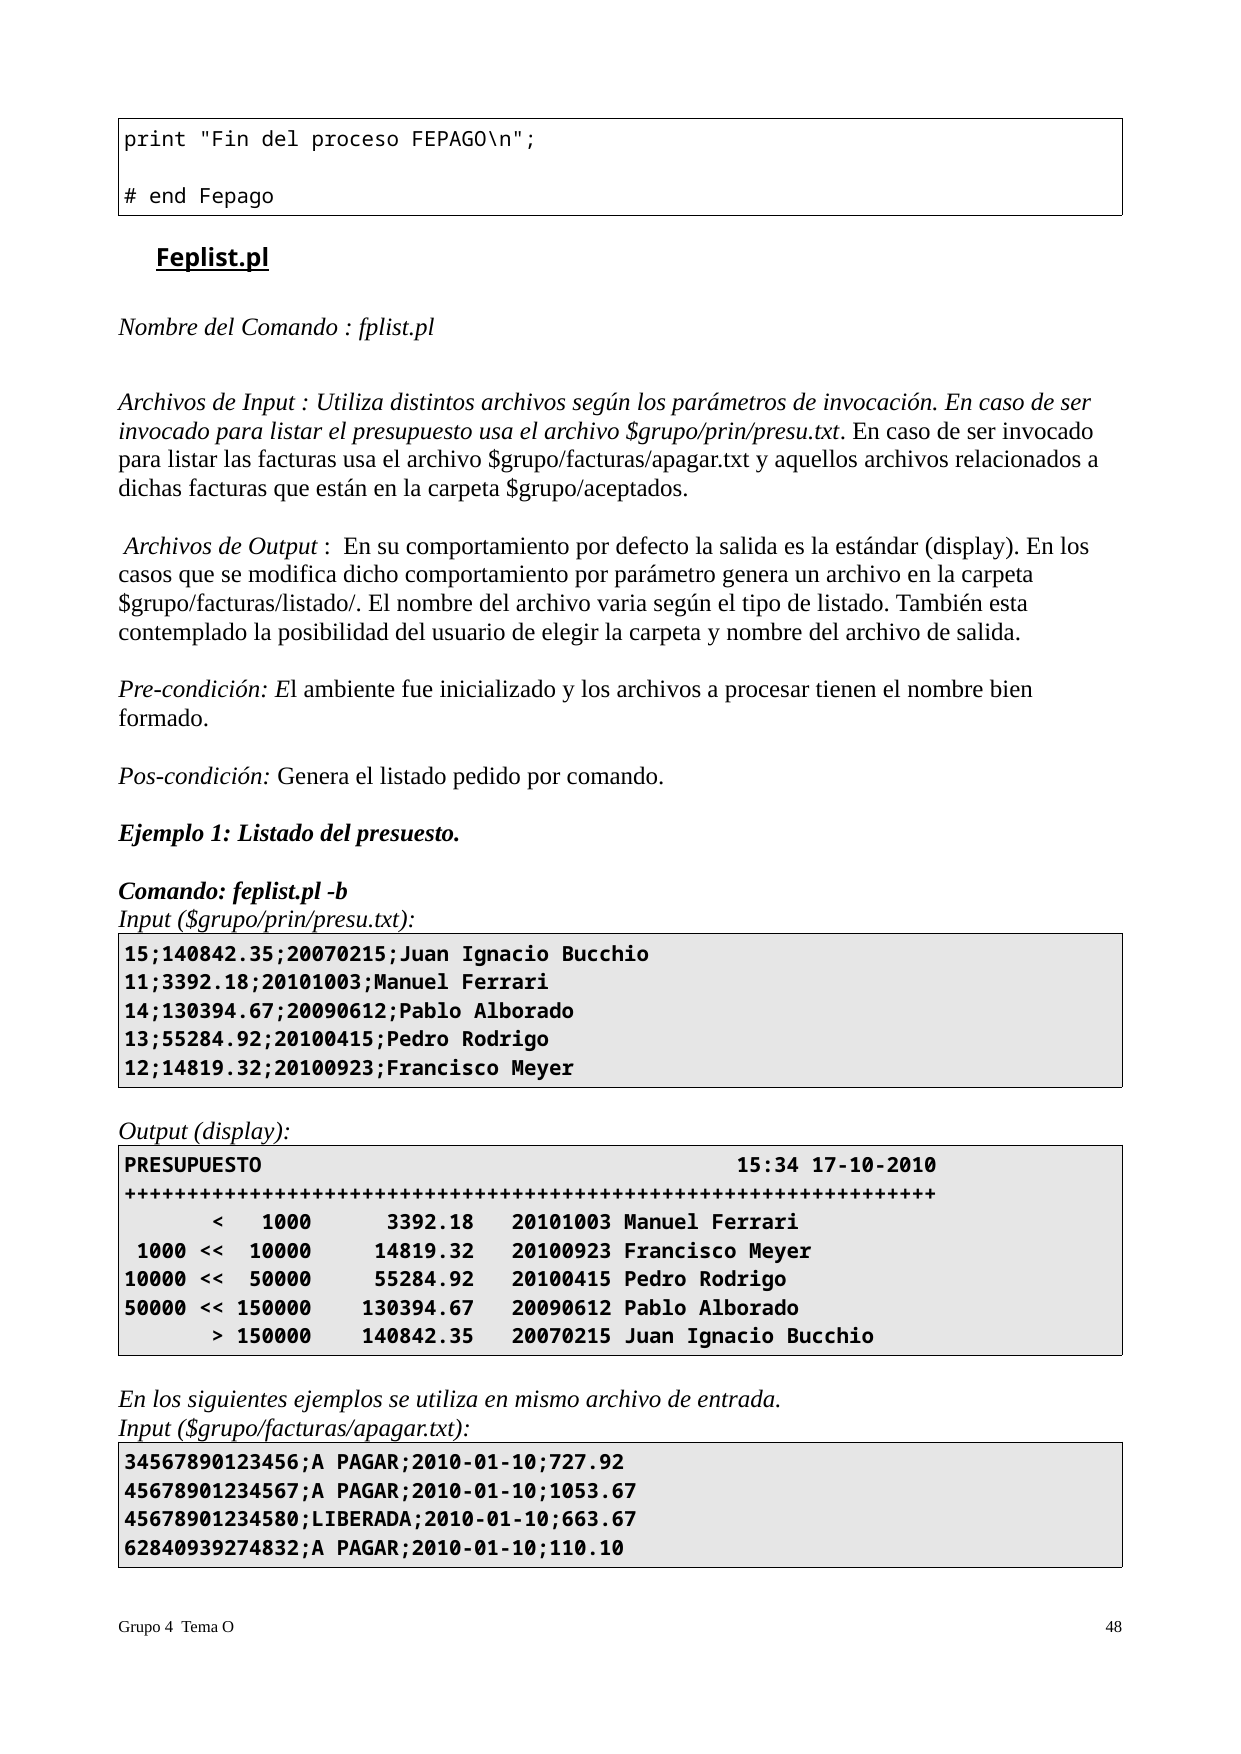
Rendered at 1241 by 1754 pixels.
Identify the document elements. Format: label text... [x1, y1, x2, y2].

table_header 34567890123456;A PAGAR;2010-01-10;727.92 45678901234567;A PAGAR;2010-01-10;1053.67 45678901234580;LIBERADA;2010-01-10;663.67 62840939274832;A PAGAR;2010-01-10;110.10 [119, 1443, 1122, 1567]
table_header PRESUPUESTO 15:34 17-10-2010 +++++++++++++++++++++++++++++++++++++++++++++++++++++++++++++++++ < 1000 3392.18 20101003 Manuel Ferrari 1000 << 10000 14819.32 20100923 Francisco Meyer 10000 << 50000 55284.92 20100415 Pedro Rodrigo 50000 << 150000 130394.67 20090612 Pablo Alborado > 150000 140842.35 20070215 Juan Ignacio Bucchio [119, 1146, 1122, 1355]
text Output (display): [118, 1116, 1122, 1144]
subtitle Feplist.pl [156, 240, 1122, 274]
text Archivos de Input : Utiliza distintos archivos según los parámetros de invocación. En caso de ser invocado para listar el presupuesto usa el archivo $grupo/prin/presu.txt. En caso de ser invocado para listar las facturas usa el archivo $grupo/facturas/apagar.txt y aquellos archivos relacionados a dichas facturas que están en la carpeta $grupo/aceptados. [118, 387, 1122, 502]
text Archivos de Output : En su comportamiento por defecto la salida es la estándar (display). En los casos que se modifica dicho comportamiento por parámetro genera un archivo en la carpeta $grupo/facturas/listado/. El nombre del archivo varia según el tipo de listado. También esta contemplado la posibilidad del usuario de elegir la carpeta y nombre del archivo de salida. [118, 531, 1122, 646]
text Input ($grupo/facturas/apagar.txt): [118, 1413, 1122, 1442]
text Pre-condición: El ambiente fue inicializado y los archivos a procesar tienen el nombre bien formado. [118, 674, 1122, 732]
table_header 15;140842.35;20070215;Juan Ignacio Bucchio 11;3392.18;20101003;Manuel Ferrari 14;130394.67;20090612;Pablo Alborado 13;55284.92;20100415;Pedro Rodrigo 12;14819.32;20100923;Francisco Meyer [119, 934, 1122, 1087]
text En los siguientes ejemplos se utiliza en mismo archivo de entrada. [118, 1384, 1122, 1413]
table_header print "Fin del proceso FEPAGO\n"; # end Fepago [119, 119, 1122, 215]
text Pos-condición: Genera el listado pedido por comando. [118, 761, 1122, 789]
text Nombre del Comando : fplist.pl [118, 312, 1122, 340]
text Ejemplo 1: Listado del presuesto. [118, 818, 1122, 847]
text Comando: feplist.pl -b [118, 876, 1122, 904]
text Input ($grupo/prin/presu.txt): [118, 904, 1122, 933]
